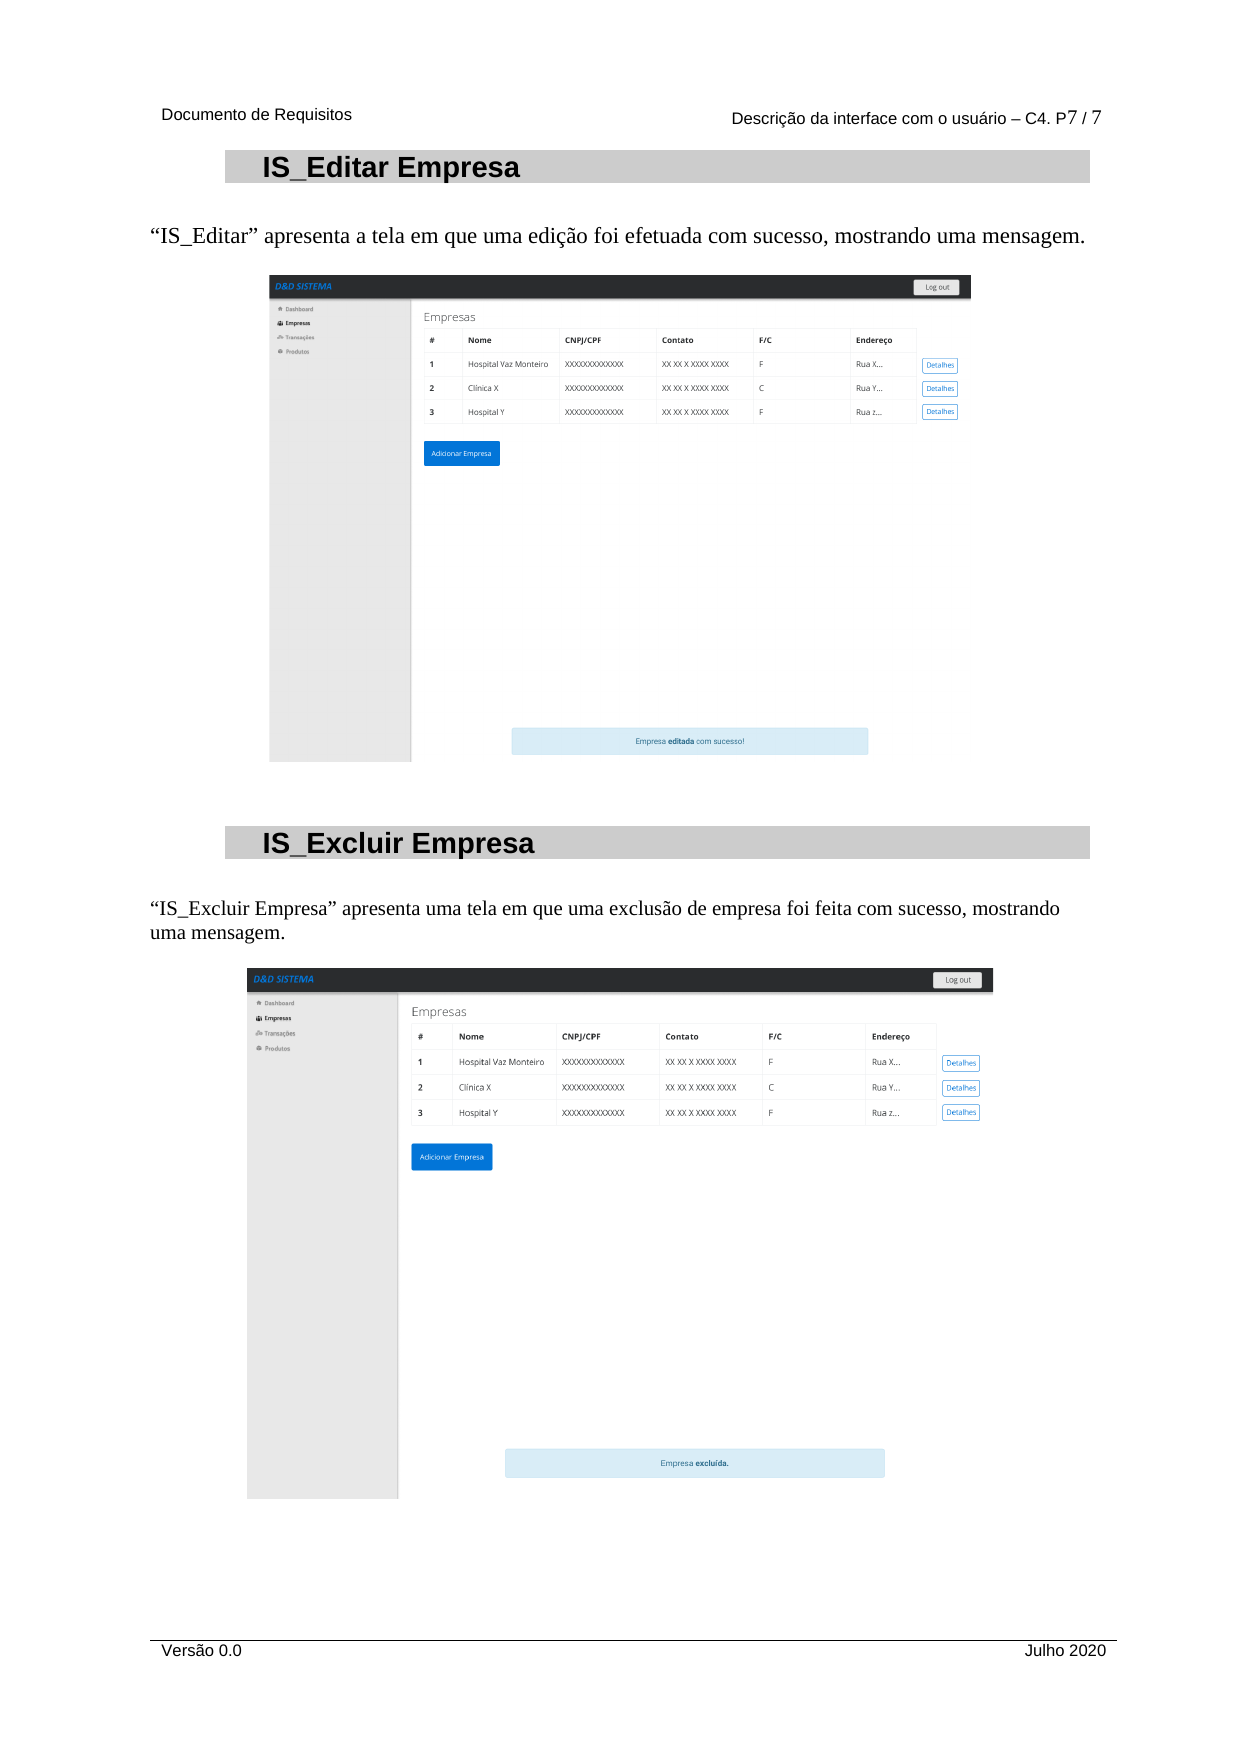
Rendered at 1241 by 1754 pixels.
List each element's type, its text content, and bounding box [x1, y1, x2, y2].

picture [247, 968, 994, 1499]
text “IS_Editar” apresenta a tela em que uma edição foi efetuada com sucesso, mostrando uma mensagem. [150, 222, 1090, 249]
subtitle IS_Editar Empresa [225, 150, 1090, 183]
text “IS_Excluir Empresa” apresenta uma tela em que uma exclusão de empresa foi feita com sucesso, mostrando uma mensagem. [150, 896, 1090, 944]
subtitle IS_Excluir Empresa [225, 826, 1090, 859]
picture [269, 275, 971, 762]
